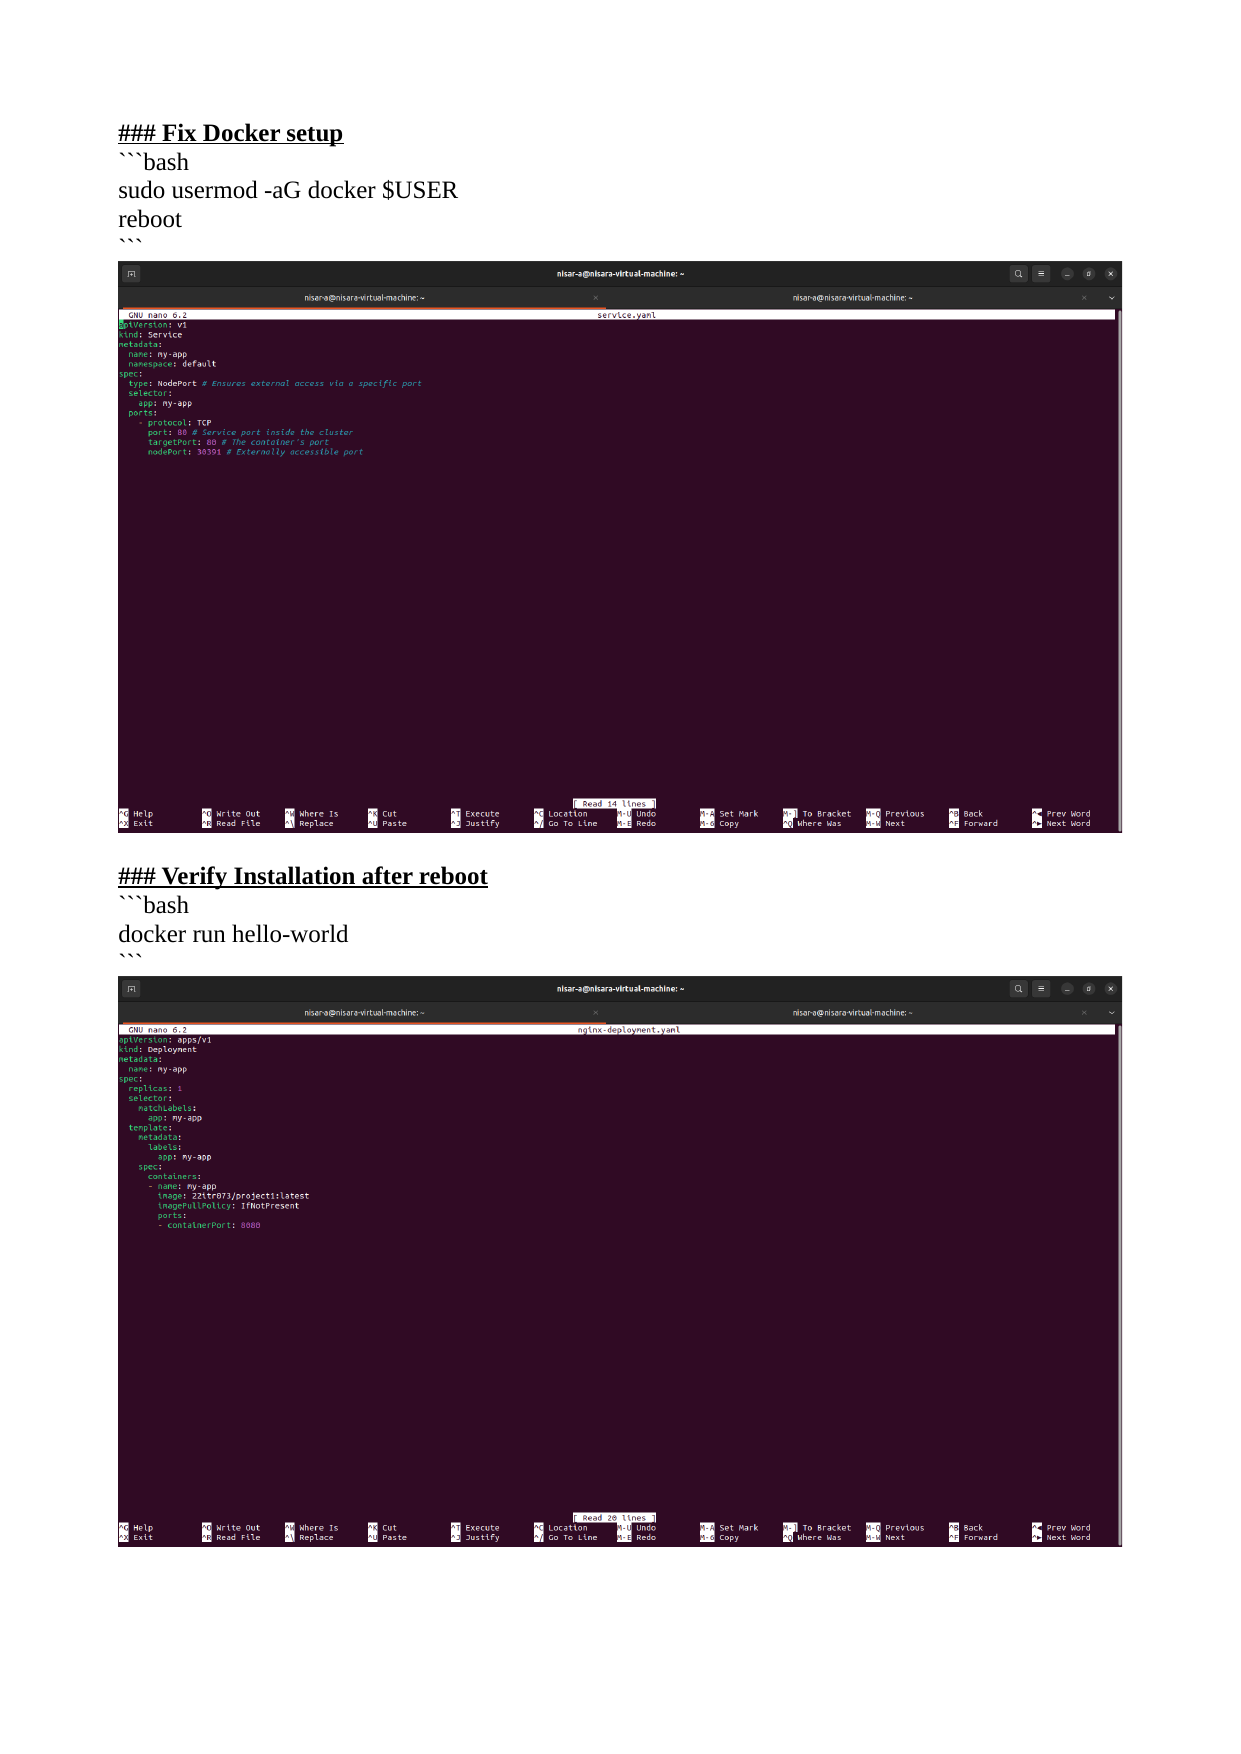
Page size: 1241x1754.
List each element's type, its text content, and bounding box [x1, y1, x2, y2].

text docker run hello-world [118, 919, 1122, 948]
text ```bash [118, 890, 1122, 919]
picture [118, 261, 1123, 833]
text ``` [118, 948, 1122, 976]
text reboot [118, 204, 1122, 233]
text ### Verify Installation after reboot [118, 861, 1122, 890]
text sudo usermod -aG docker $USER [118, 176, 1122, 204]
text ``` [118, 233, 1122, 261]
text ### Fix Docker setup [118, 118, 1122, 147]
text ```bash [118, 147, 1122, 176]
picture [118, 976, 1123, 1547]
